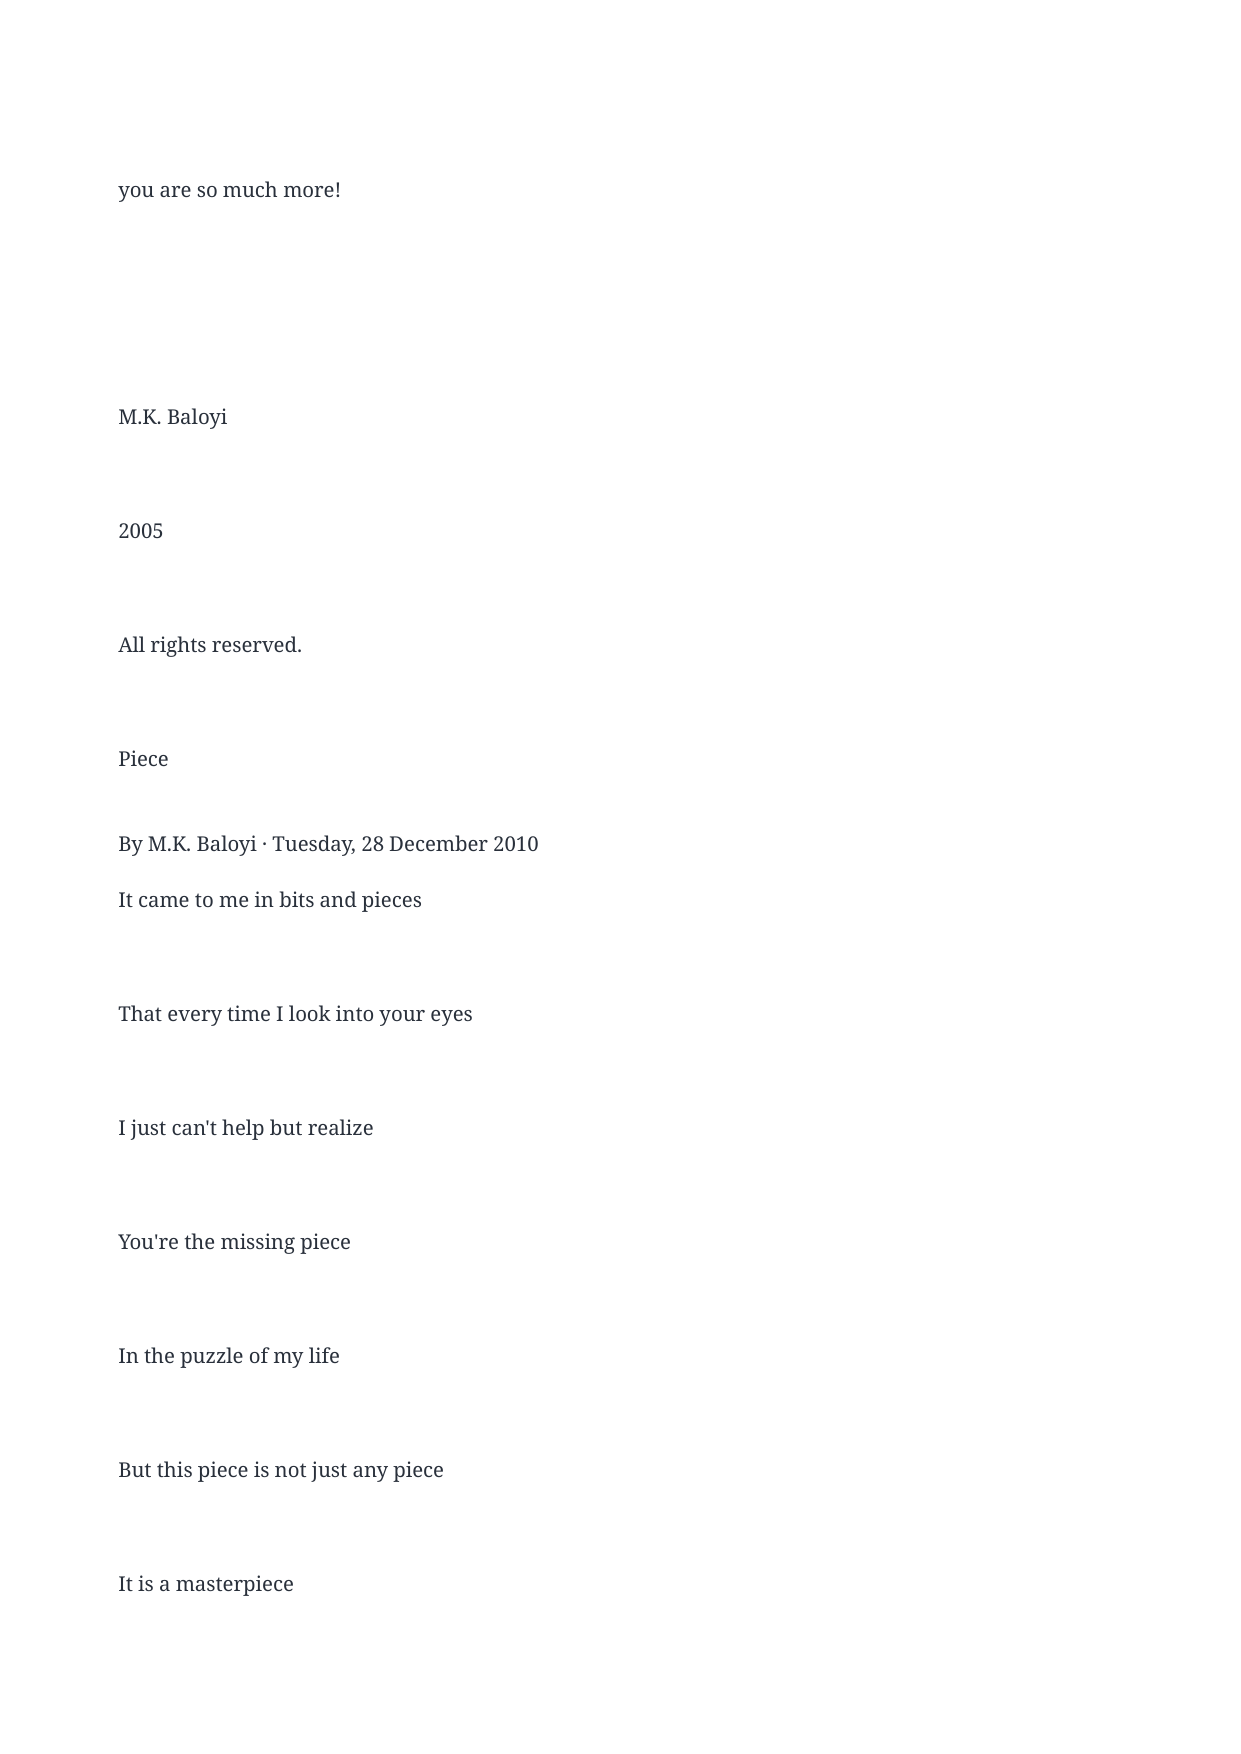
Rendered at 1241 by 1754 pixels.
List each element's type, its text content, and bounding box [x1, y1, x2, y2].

text you are so much more! ﻿ M.K. Baloyi 2005 All rights reserved. Piece By M.K. Baloyi · Tuesday, 28 December 2010 It came to me in bits and pieces That every time I look into your eyes I just can't help but realize You're the missing piece In the puzzle of my life But this piece is not just any piece It is a masterpiece [118, 118, 1122, 1626]
